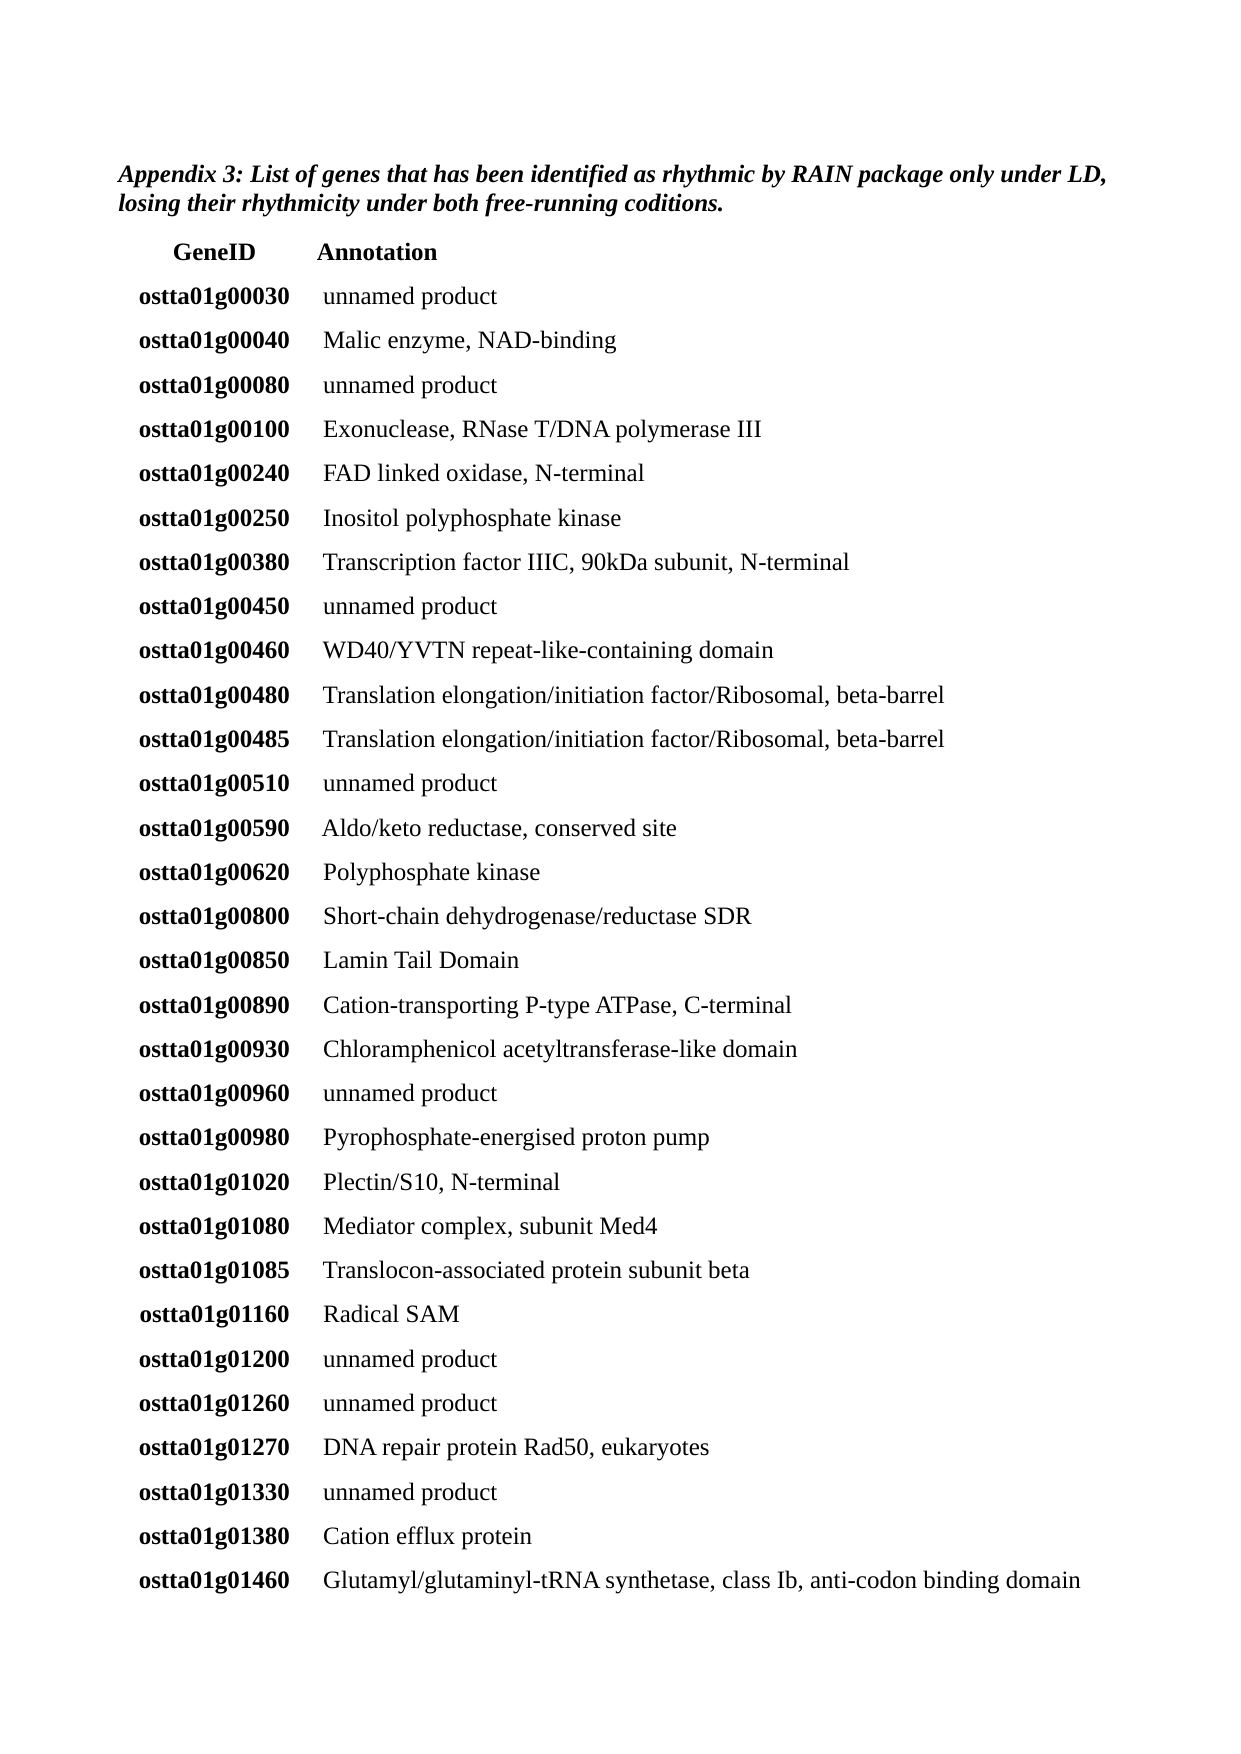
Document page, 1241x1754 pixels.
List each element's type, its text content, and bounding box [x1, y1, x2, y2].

table_cell unnamed product [314, 1380, 1240, 1425]
table_cell Cation-transporting P-type ATPase, C-terminal [314, 982, 1240, 1026]
table_header Annotation [314, 229, 1240, 274]
table_cell Translocon-associated protein subunit beta [314, 1248, 1240, 1292]
table_cell Transcription factor IIIC, 90kDa subunit, N-terminal [314, 539, 1240, 583]
table_cell ostta01g01200 [115, 1336, 313, 1380]
table_cell ostta01g00800 [115, 894, 313, 938]
table_cell ostta01g00100 [115, 406, 313, 451]
table_cell unnamed product [314, 584, 1240, 628]
table_cell ostta01g00080 [115, 362, 313, 406]
table_cell unnamed product [314, 761, 1240, 805]
table_cell unnamed product [314, 274, 1240, 318]
table_cell ostta01g01270 [115, 1425, 313, 1469]
table_cell ostta01g00380 [115, 539, 313, 583]
table_cell ostta01g01260 [115, 1380, 313, 1425]
table_cell ostta01g00510 [115, 761, 313, 805]
table_cell ostta01g00590 [115, 805, 313, 849]
table_cell unnamed product [314, 1336, 1240, 1380]
table_cell DNA repair protein Rad50, eukaryotes [314, 1425, 1240, 1469]
table_cell ostta01g01460 [115, 1558, 313, 1602]
table_cell ostta01g00850 [115, 938, 313, 982]
table_cell Pyrophosphate-energised proton pump [314, 1115, 1240, 1159]
table_cell ostta01g01020 [115, 1159, 313, 1203]
table_cell unnamed product [314, 1071, 1240, 1115]
table_cell Aldo/keto reductase, conserved site [314, 805, 1240, 849]
text Appendix 3: List of genes that has been identified as rhythmic by RAIN package only under LD, losing their rhythmicity under both free-running coditions. [118, 159, 1122, 217]
table_cell Cation efflux protein [314, 1513, 1240, 1557]
table_cell ostta01g00930 [115, 1026, 313, 1071]
table_header GeneID [115, 229, 313, 274]
table_cell Glutamyl/glutaminyl-tRNA synthetase, class Ib, anti-codon binding domain [314, 1558, 1240, 1602]
table_cell ostta01g01330 [115, 1469, 313, 1513]
table_cell unnamed product [314, 362, 1240, 406]
table_cell ostta01g00030 [115, 274, 313, 318]
table_cell ostta01g00460 [115, 628, 313, 672]
table_cell Lamin Tail Domain [314, 938, 1240, 982]
table_cell Translation elongation/initiation factor/Ribosomal, beta-barrel [314, 672, 1240, 716]
table_cell Translation elongation/initiation factor/Ribosomal, beta-barrel [314, 716, 1240, 761]
table_cell ostta01g01160 [115, 1292, 313, 1336]
table_cell WD40/YVTN repeat-like-containing domain [314, 628, 1240, 672]
table_cell Polyphosphate kinase [314, 849, 1240, 893]
table_cell Malic enzyme, NAD-binding [314, 318, 1240, 362]
table_cell ostta01g00240 [115, 451, 313, 495]
table_cell Inositol polyphosphate kinase [314, 495, 1240, 539]
table_cell ostta01g00960 [115, 1071, 313, 1115]
table_cell ostta01g00250 [115, 495, 313, 539]
table_cell Short-chain dehydrogenase/reductase SDR [314, 894, 1240, 938]
table_cell ostta01g00620 [115, 849, 313, 893]
table_cell ostta01g00485 [115, 716, 313, 761]
table_cell ostta01g00890 [115, 982, 313, 1026]
table_cell Plectin/S10, N-terminal [314, 1159, 1240, 1203]
table_cell ostta01g00480 [115, 672, 313, 716]
table_cell ostta01g00980 [115, 1115, 313, 1159]
table_cell ostta01g00040 [115, 318, 313, 362]
table_cell Exonuclease, RNase T/DNA polymerase III [314, 406, 1240, 451]
table_cell ostta01g00450 [115, 584, 313, 628]
table_cell ostta01g01380 [115, 1513, 313, 1557]
table_cell ostta01g01085 [115, 1248, 313, 1292]
table_cell unnamed product [314, 1469, 1240, 1513]
table_cell ostta01g01080 [115, 1203, 313, 1248]
table_cell Radical SAM [314, 1292, 1240, 1336]
table_cell Mediator complex, subunit Med4 [314, 1203, 1240, 1248]
table_cell FAD linked oxidase, N-terminal [314, 451, 1240, 495]
table_cell Chloramphenicol acetyltransferase-like domain [314, 1026, 1240, 1071]
